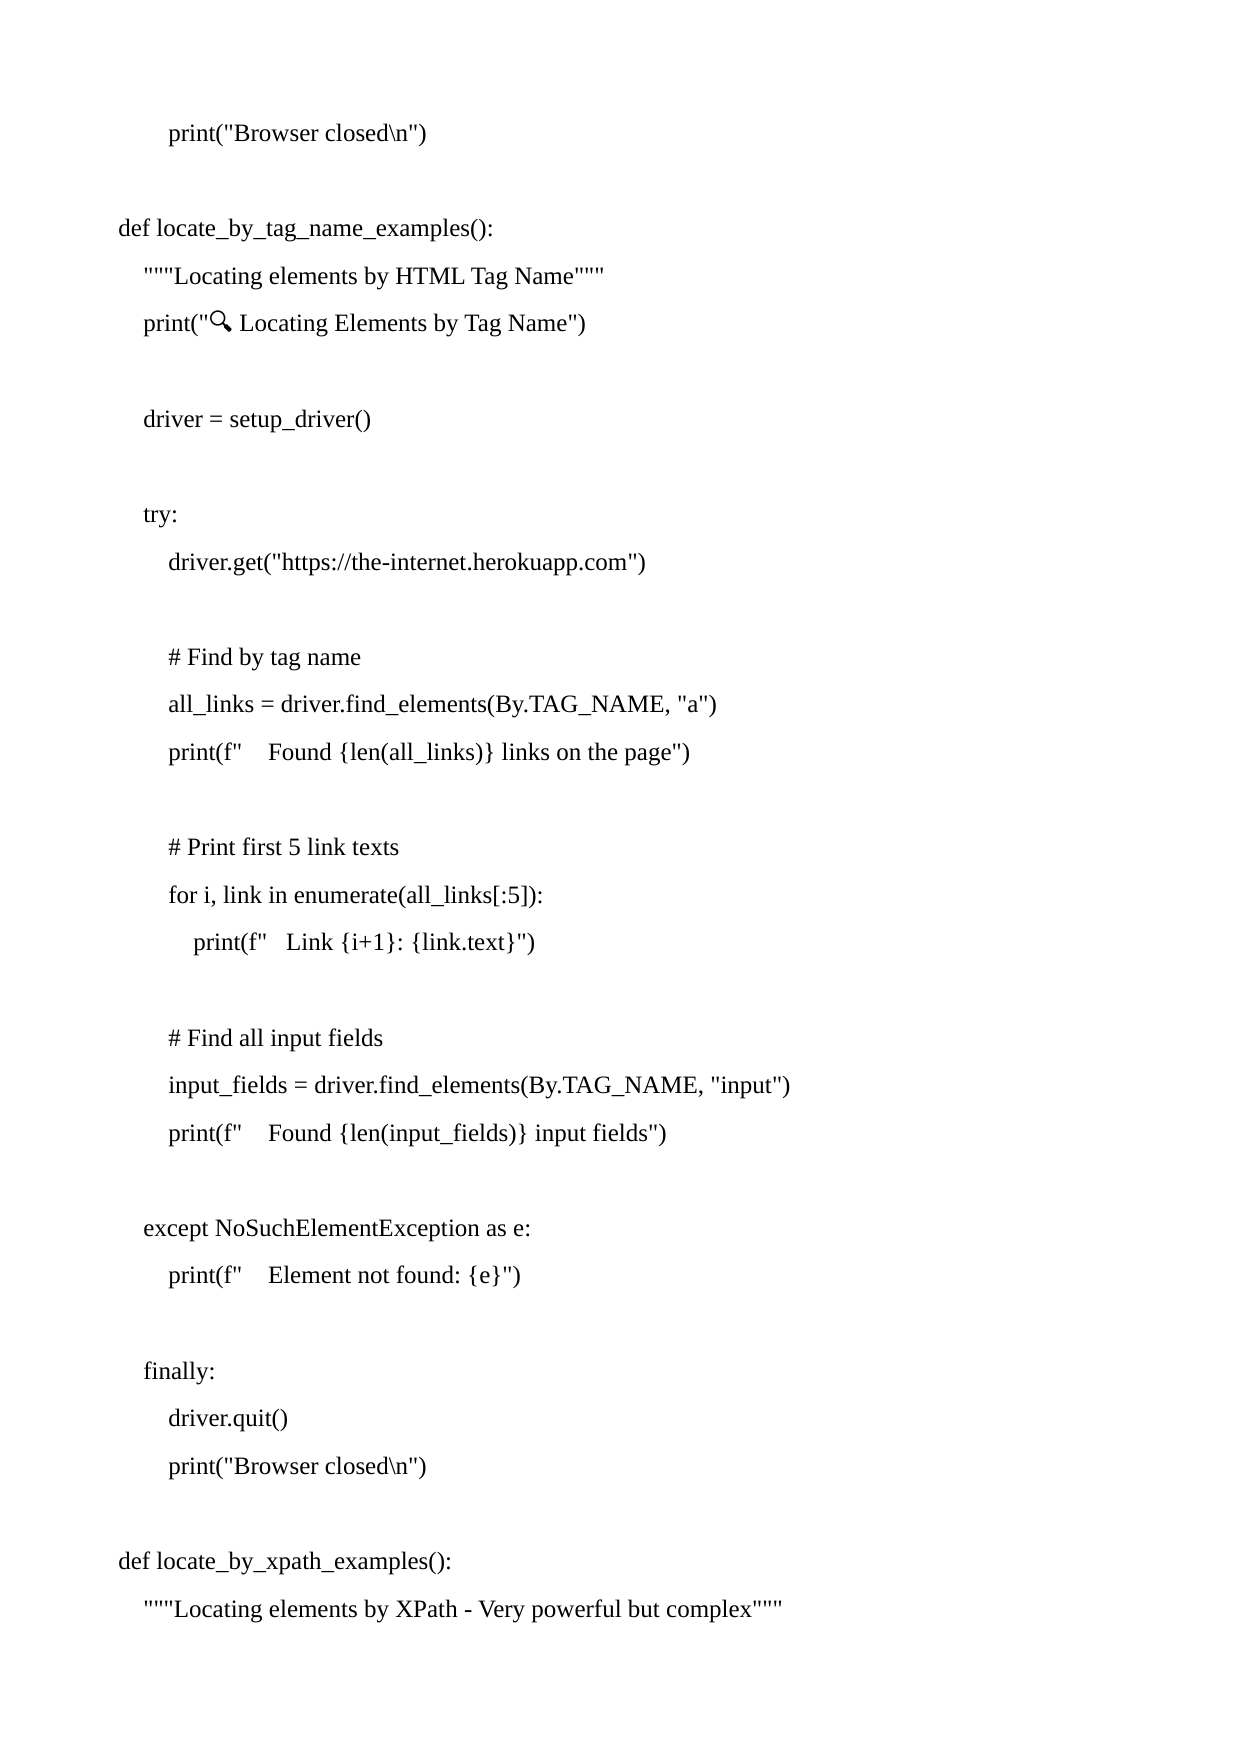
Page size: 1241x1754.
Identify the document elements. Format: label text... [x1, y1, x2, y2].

text # Find by tag name [118, 642, 1122, 671]
text # Find all input fields [118, 1023, 1122, 1051]
text all_links = driver.find_elements(By.TAG_NAME, "a") [118, 689, 1122, 718]
text print(f"✅ Found {len(input_fields)} input fields") [118, 1118, 1122, 1147]
text driver.get("https://the-internet.herokuapp.com") [118, 547, 1122, 575]
text """Locating elements by HTML Tag Name""" [118, 261, 1122, 290]
text def locate_by_tag_name_examples(): [118, 213, 1122, 242]
text print("🔍 Locating Elements by Tag Name") [118, 308, 1122, 337]
text def locate_by_xpath_examples(): [118, 1546, 1122, 1575]
text input_fields = driver.find_elements(By.TAG_NAME, "input") [118, 1070, 1122, 1099]
text for i, link in enumerate(all_links[:5]): [118, 880, 1122, 908]
text print("Browser closed\n") [118, 1451, 1122, 1480]
text """Locating elements by XPath - Very powerful but complex""" [118, 1594, 1122, 1623]
text try: [118, 499, 1122, 528]
text print("Browser closed\n") [118, 118, 1122, 147]
text driver.quit() [118, 1403, 1122, 1432]
text print(f"✅ Found {len(all_links)} links on the page") [118, 737, 1122, 766]
text print(f" Link {i+1}: {link.text}") [118, 927, 1122, 956]
text print(f"❌ Element not found: {e}") [118, 1261, 1122, 1289]
text finally: [118, 1356, 1122, 1384]
text driver = setup_driver() [118, 404, 1122, 432]
text # Print first 5 link texts [118, 832, 1122, 861]
text except NoSuchElementException as e: [118, 1213, 1122, 1242]
